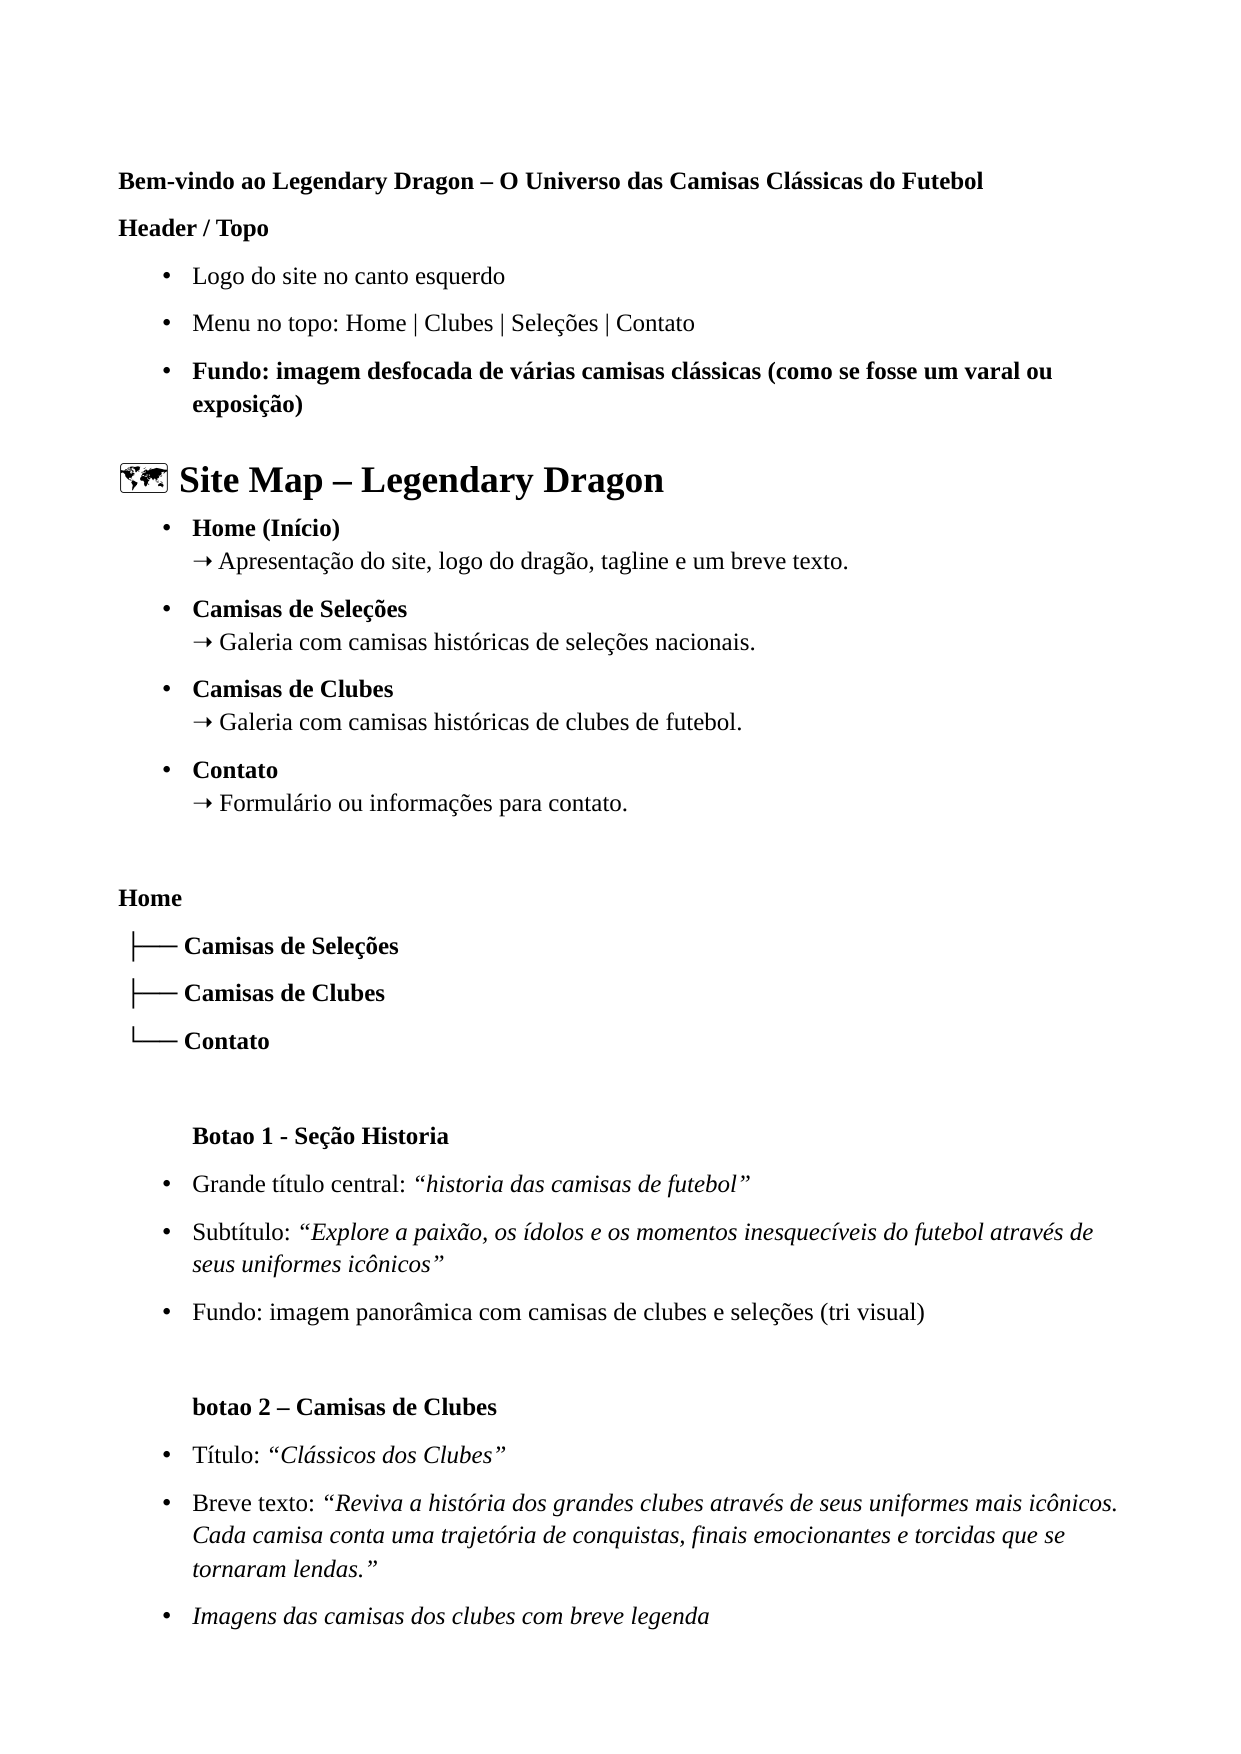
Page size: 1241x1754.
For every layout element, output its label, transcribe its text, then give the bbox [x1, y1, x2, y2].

text Header / Topo [118, 213, 1122, 242]
text botao 2 – Camisas de Clubes [118, 1392, 1122, 1421]
list Fundo: imagem panorâmica com camisas de clubes e seleções (tri visual) [162, 1297, 1122, 1326]
list Grande título central: “historia das camisas de futebol” [162, 1169, 1122, 1198]
list Fundo: imagem desfocada de várias camisas clássicas (como se fosse um varal ou exposição) [162, 356, 1122, 418]
subtitle 🗺️ Site Map – Legendary Dragon [118, 458, 1122, 501]
list Camisas de Clubes ➝ Galeria com camisas históricas de clubes de futebol. [162, 674, 1122, 736]
list Título: “Clássicos dos Clubes” [162, 1440, 1122, 1469]
list Subtítulo: “Explore a paixão, os ídolos e os momentos inesquecíveis do futebol através de seus uniformes icônicos” [162, 1217, 1122, 1278]
list Contato ➝ Formulário ou informações para contato. [162, 755, 1122, 817]
text ├── Camisas de Clubes [134, 978, 1122, 1007]
text └── Contato [118, 1026, 1122, 1055]
list Menu no topo: Home | Clubes | Seleções | Contato [162, 308, 1122, 337]
text ├── Camisas de Seleções [134, 931, 1122, 960]
text Botao 1 - Seção Historia [118, 1121, 1122, 1150]
list Logo do site no canto esquerdo [162, 261, 1122, 290]
list Home (Início) ➝ Apresentação do site, logo do dragão, tagline e um breve texto. [162, 513, 1122, 575]
list Camisas de Seleções ➝ Galeria com camisas históricas de seleções nacionais. [162, 594, 1122, 656]
list Imagens das camisas dos clubes com breve legenda [162, 1601, 1122, 1630]
text Home [118, 883, 1122, 912]
list Breve texto: “Reviva a história dos grandes clubes através de seus uniformes mais icônicos. Cada camisa conta uma trajetória de conquistas, finais emocionantes e torcidas que se tornaram lendas.” [162, 1488, 1122, 1582]
text Bem-vindo ao Legendary Dragon – O Universo das Camisas Clássicas do Futebol [118, 166, 1122, 194]
